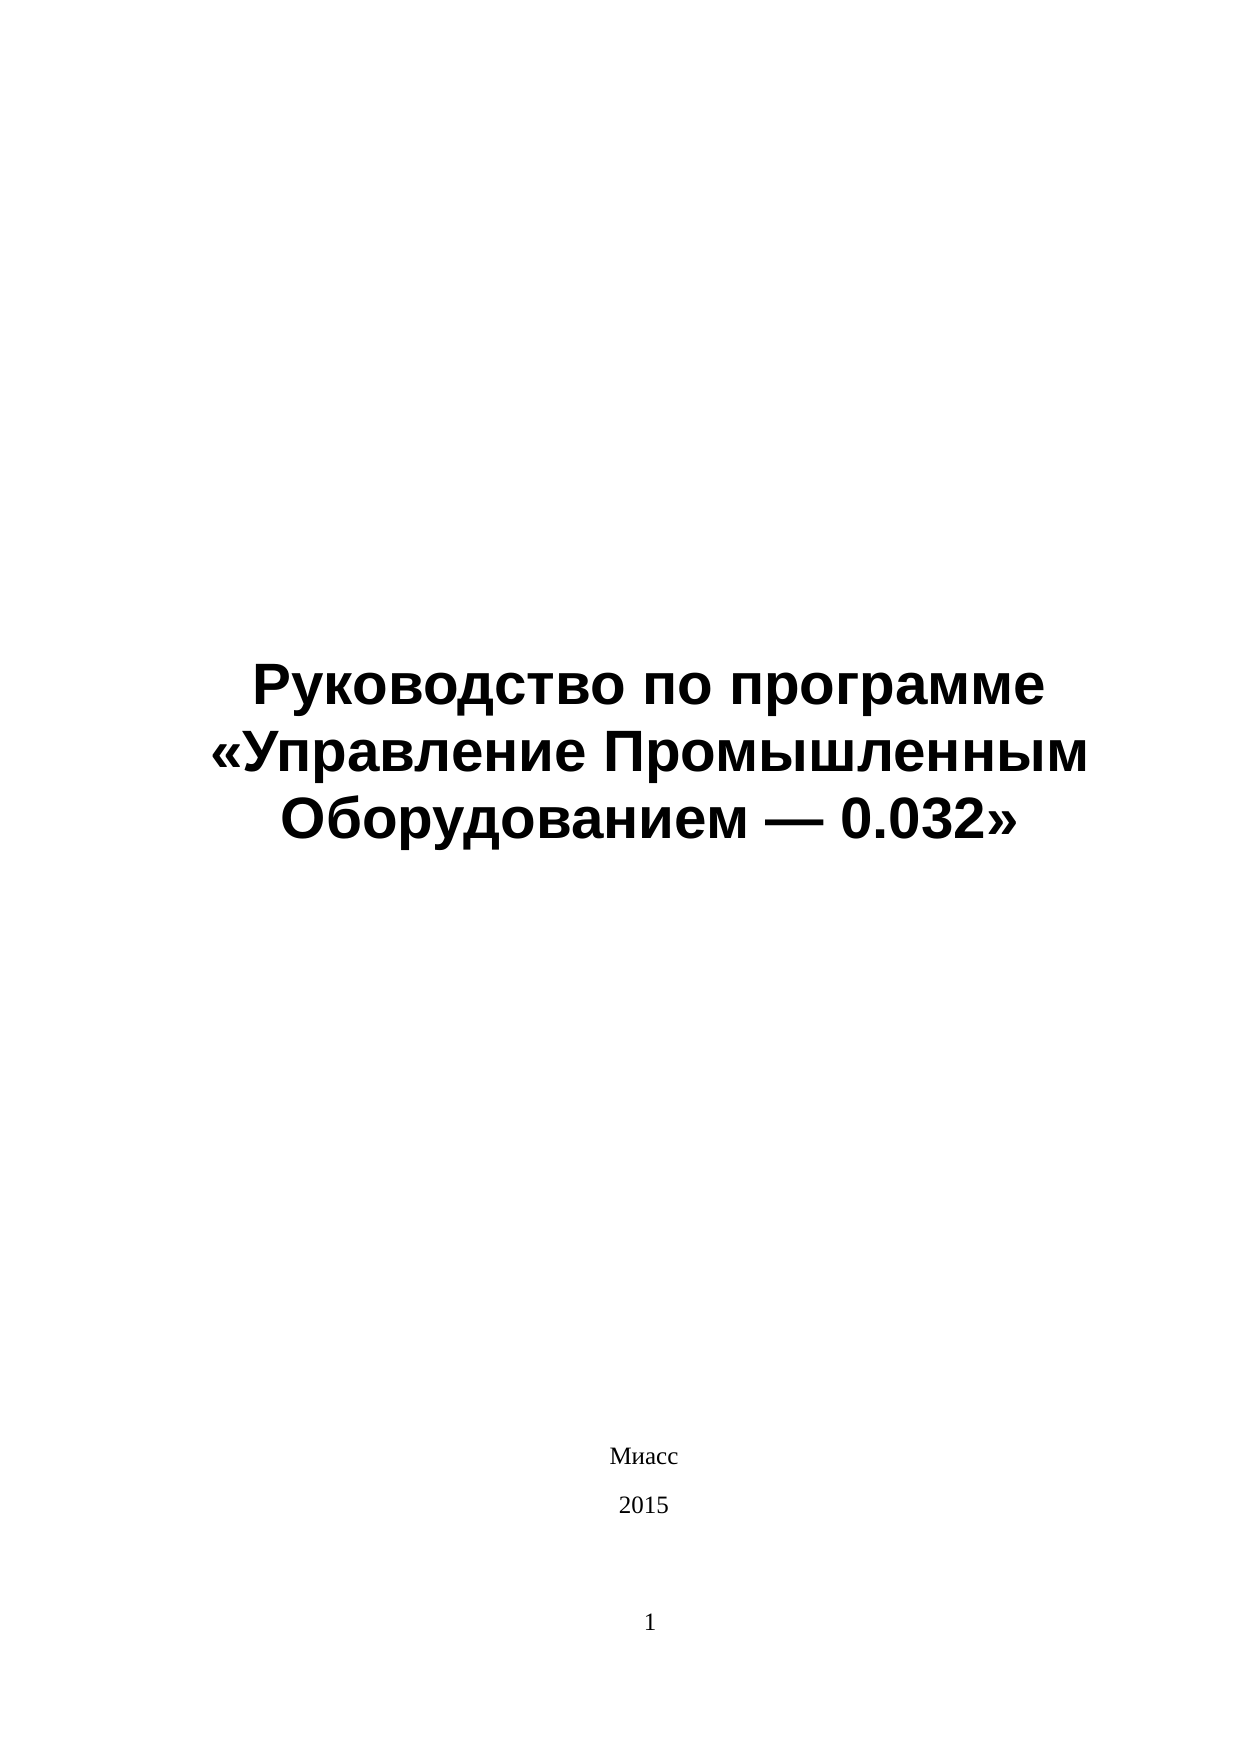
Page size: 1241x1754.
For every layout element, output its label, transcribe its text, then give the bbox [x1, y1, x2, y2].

text Миасс [94, 1441, 1181, 1470]
text 2015 [94, 1490, 1181, 1519]
title Руководство по программе «Управление Промышленным Оборудованием — 0.032» [118, 649, 1181, 851]
